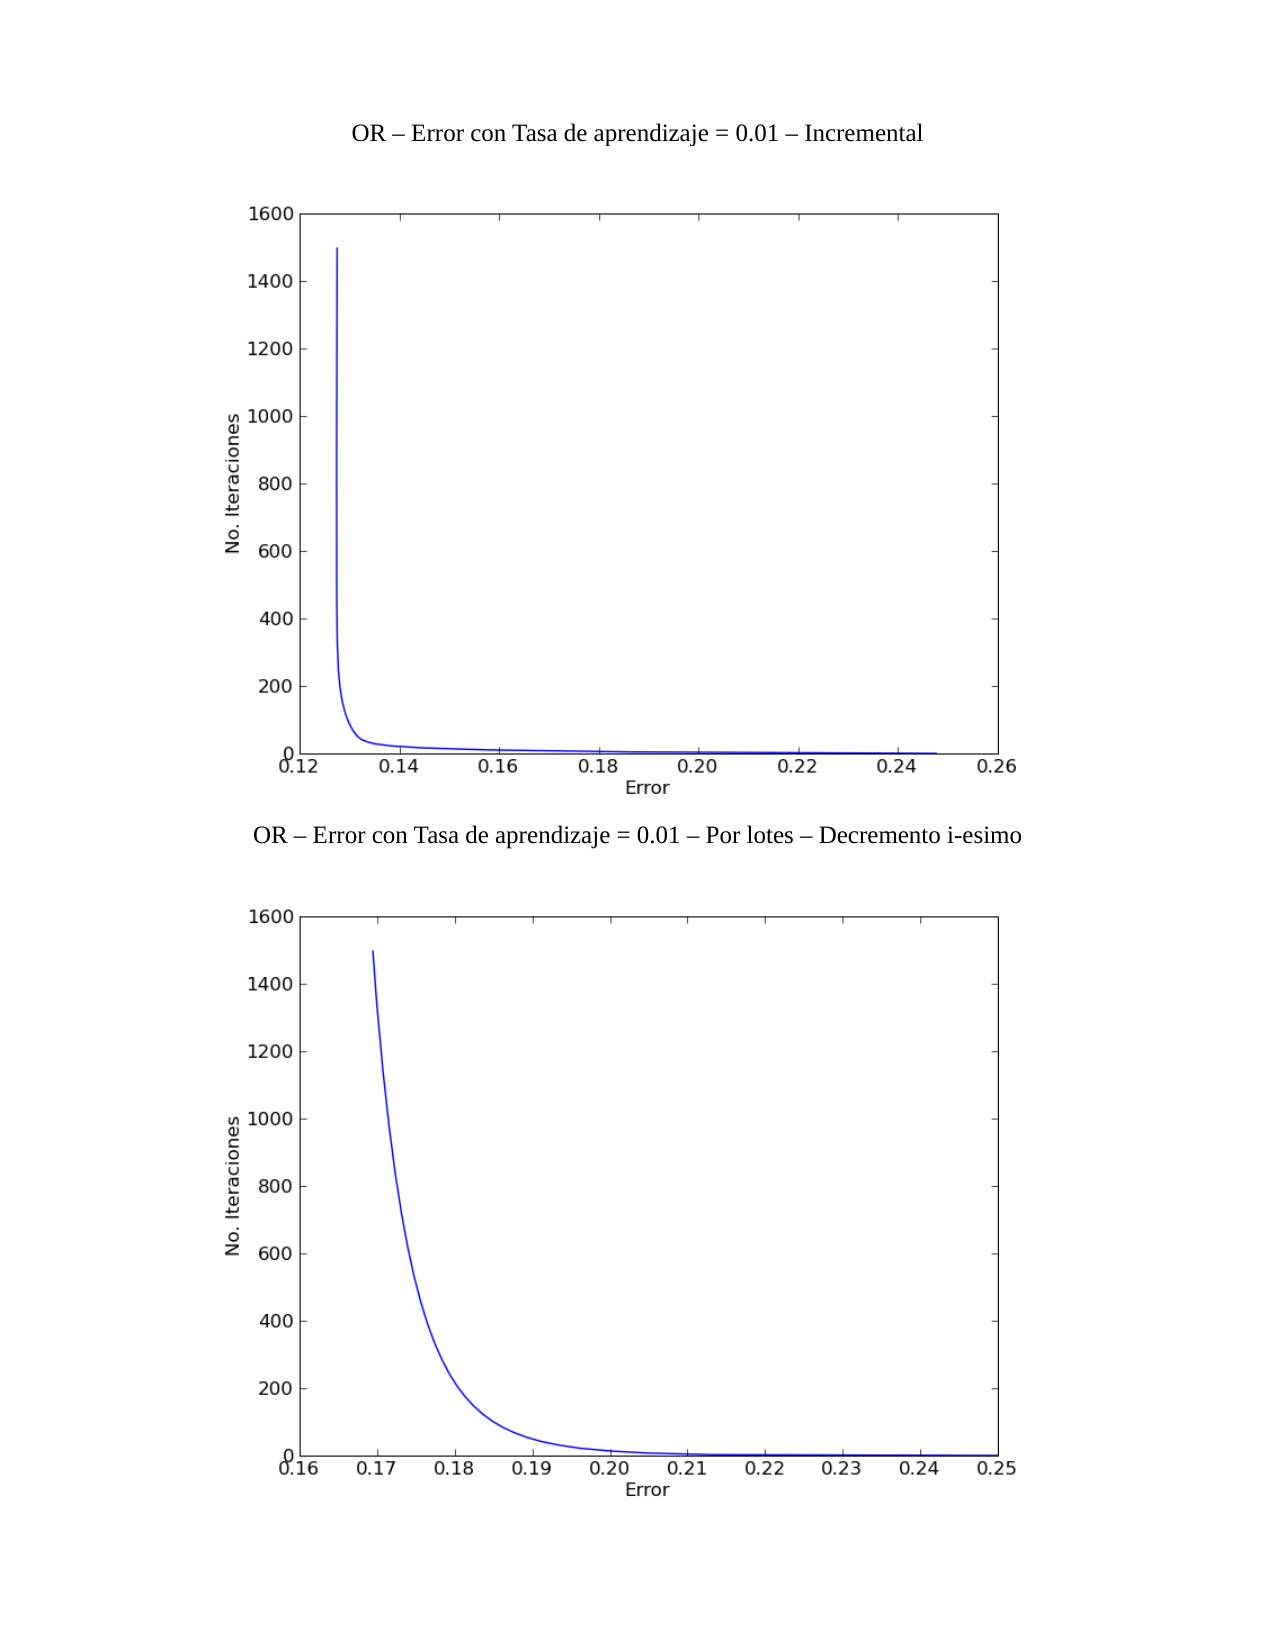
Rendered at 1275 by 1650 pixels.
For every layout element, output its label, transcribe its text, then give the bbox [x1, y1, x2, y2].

text OR – Error con Tasa de aprendizaje = 0.01 – Incremental [118, 118, 1157, 147]
text OR – Error con Tasa de aprendizaje = 0.01 – Por lotes – Decremento i-esimo [118, 147, 1157, 849]
picture [187, 146, 1088, 821]
picture [187, 849, 1088, 1523]
